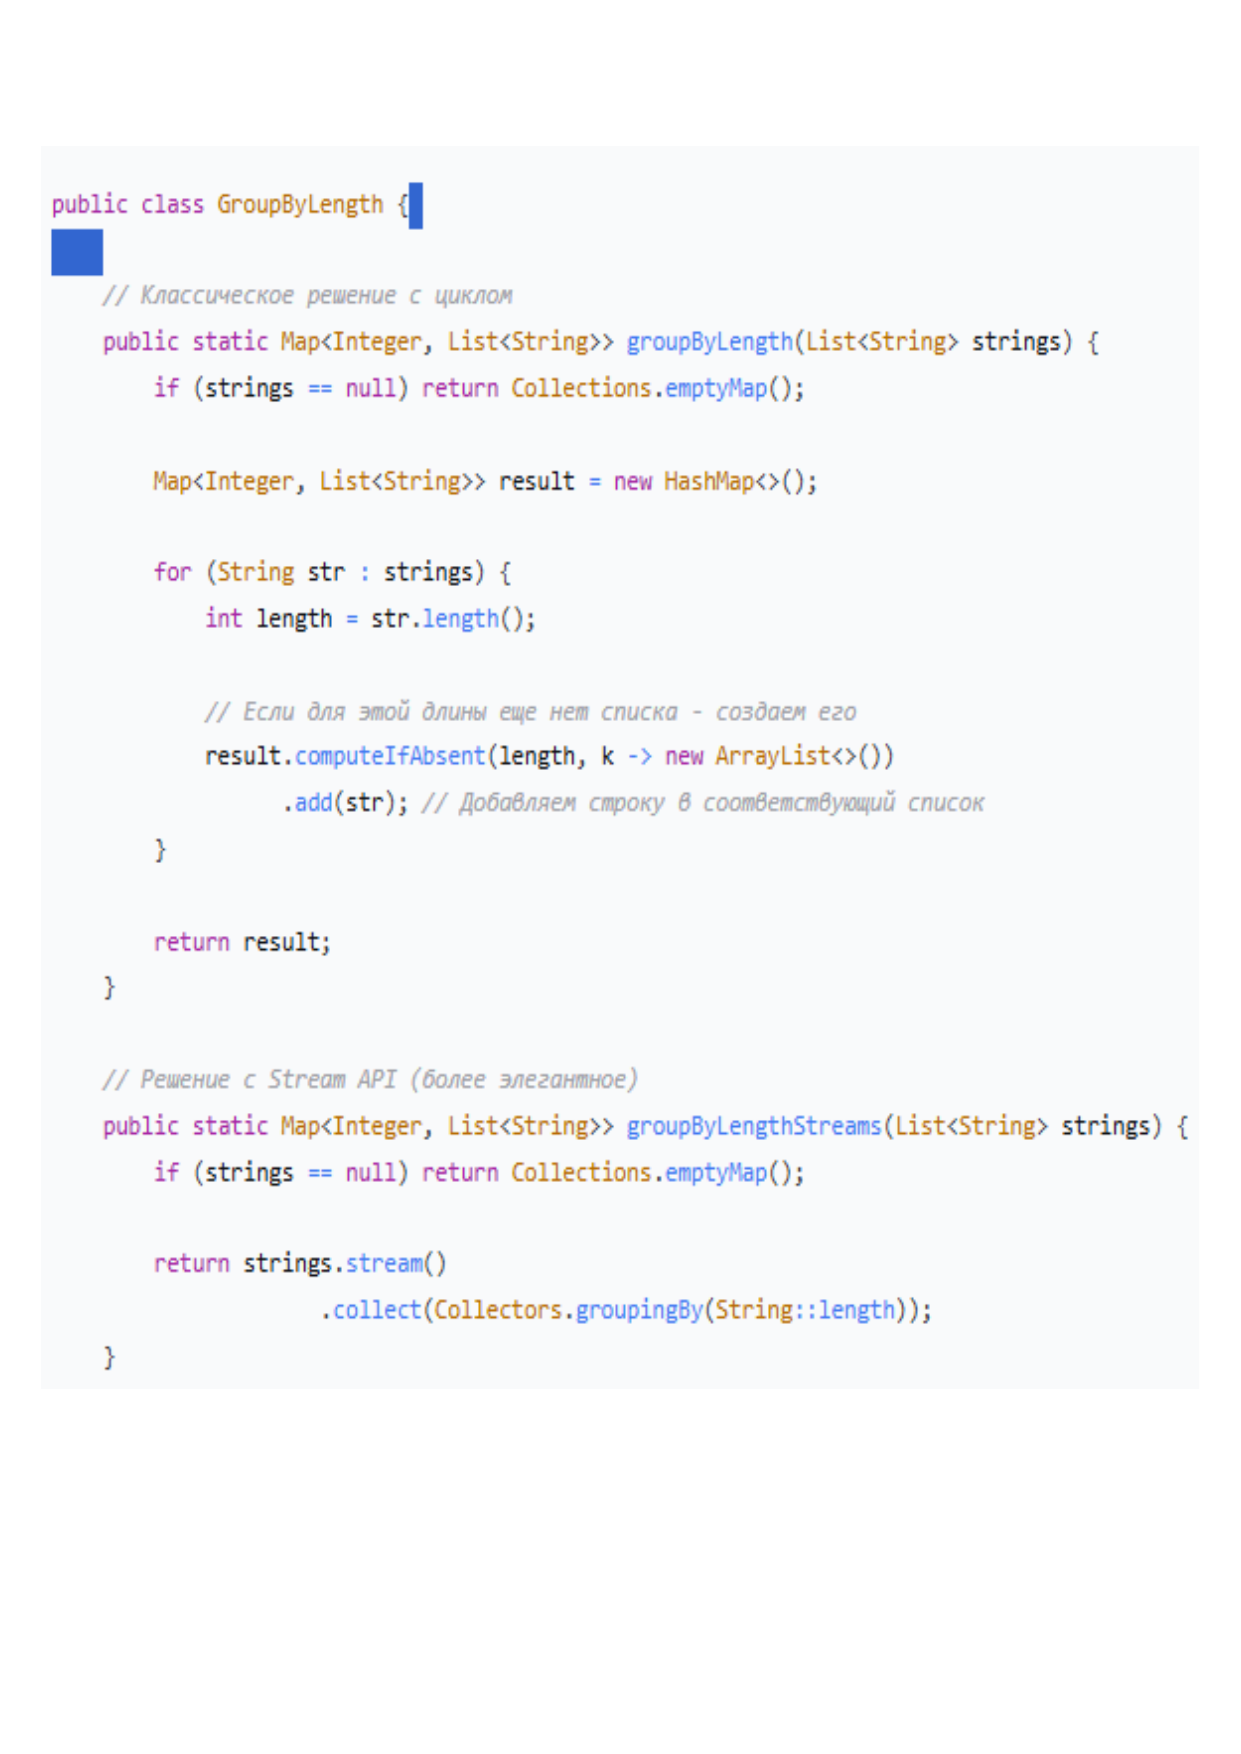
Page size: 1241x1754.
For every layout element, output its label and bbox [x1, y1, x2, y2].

picture [41, 146, 1200, 1389]
